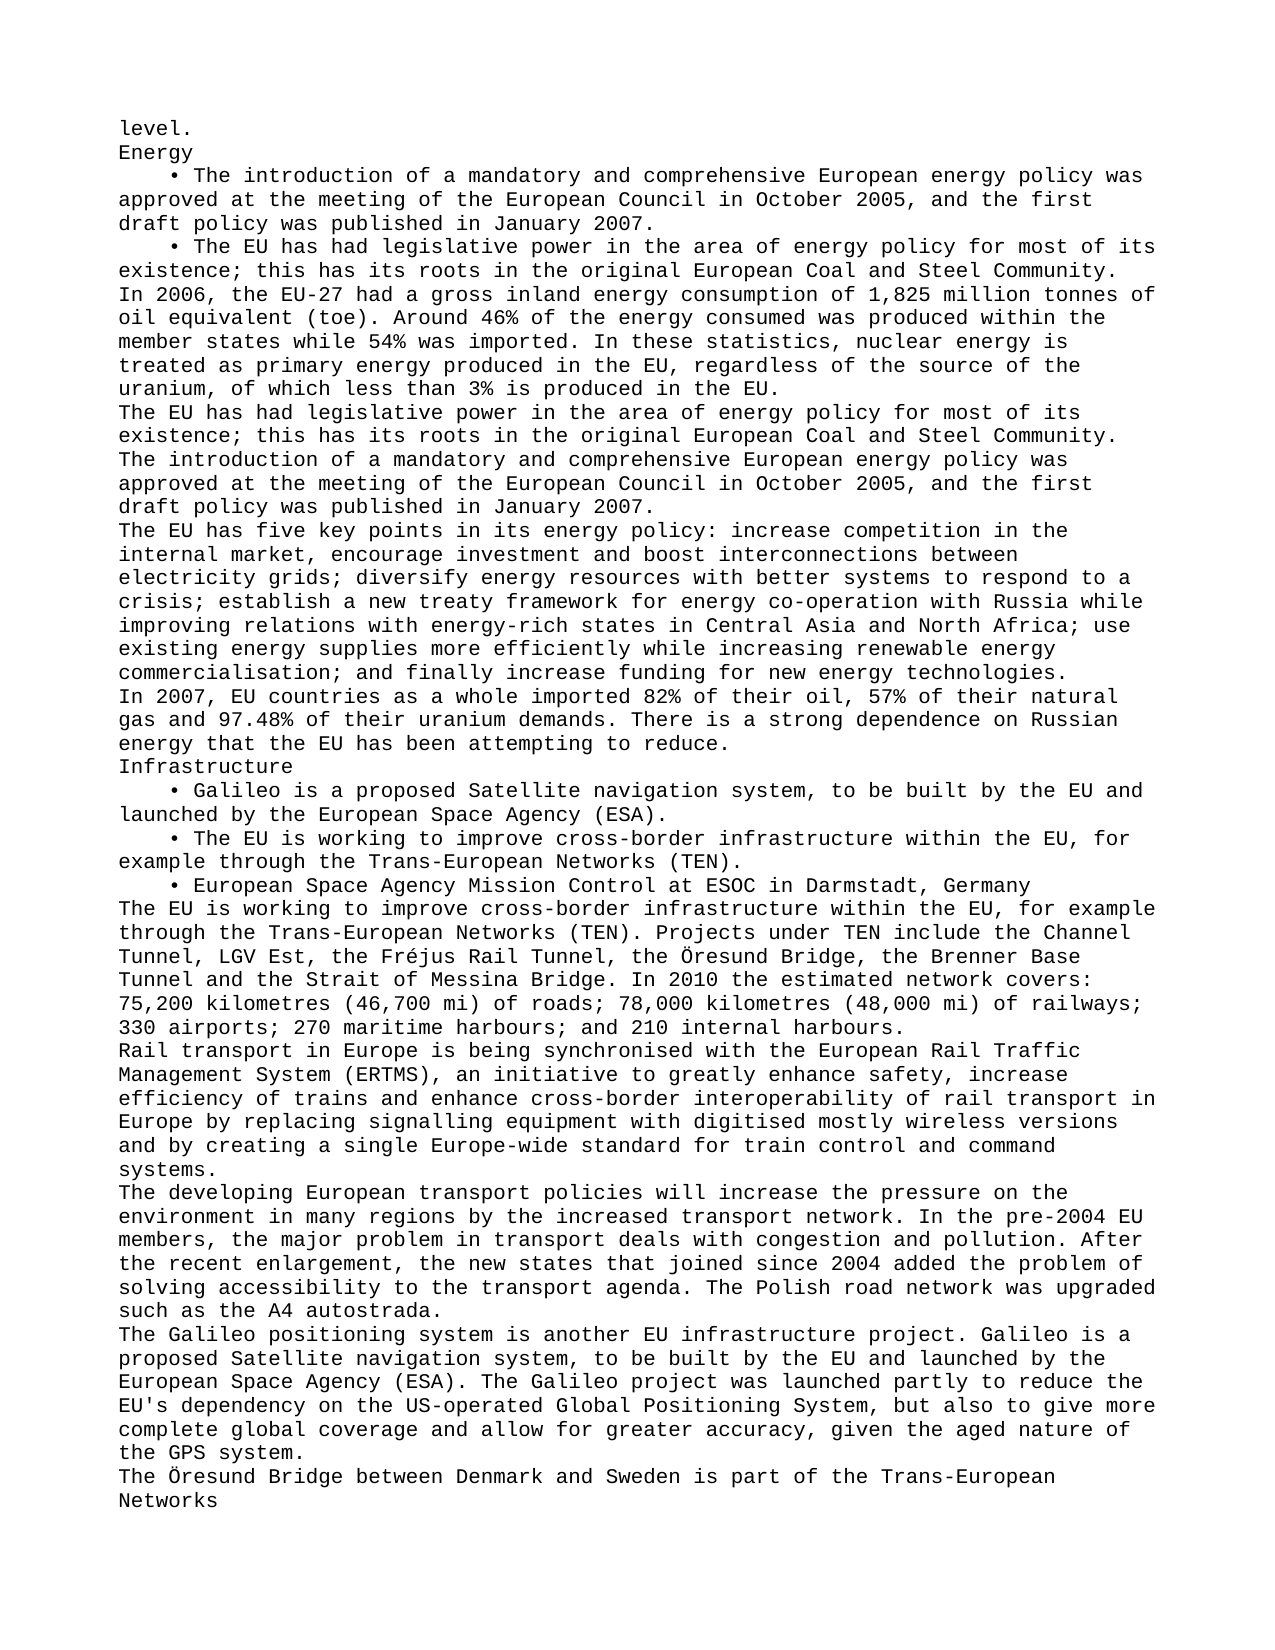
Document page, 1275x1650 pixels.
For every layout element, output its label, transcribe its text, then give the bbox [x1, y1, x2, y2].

text In 2006, the EU-27 had a gross inland energy consumption of 1,825 million tonnes of oil equivalent (toe). Around 46% of the energy consumed was produced within the member states while 54% was imported. In these statistics, nuclear energy is treated as primary energy produced in the EU, regardless of the source of the uranium, of which less than 3% is produced in the EU. [118, 284, 1157, 402]
text • The EU is working to improve cross-border infrastructure within the EU, for example through the Trans-European Networks (TEN). [118, 827, 1157, 875]
text • Galileo is a proposed Satellite navigation system, to be built by the EU and launched by the European Space Agency (ESA). [118, 780, 1157, 827]
text level. [118, 118, 1157, 142]
text The Öresund Bridge between Denmark and Sweden is part of the Trans-European Networks [118, 1466, 1157, 1513]
text • European Space Agency Mission Control at ESOC in Darmstadt, Germany [118, 875, 1157, 898]
text The developing European transport policies will increase the pressure on the environment in many regions by the increased transport network. In the pre-2004 EU members, the major problem in transport deals with congestion and pollution. After the recent enlargement, the new states that joined since 2004 added the problem of solving accessibility to the transport agenda. The Polish road network was upgraded such as the A4 autostrada. [118, 1182, 1157, 1324]
text Infrastructure [118, 757, 1157, 780]
text Energy [118, 142, 1157, 165]
text The EU has had legislative power in the area of energy policy for most of its existence; this has its roots in the original European Coal and Steel Community. The introduction of a mandatory and comprehensive European energy policy was approved at the meeting of the European Council in October 2005, and the first draft policy was published in January 2007. [118, 402, 1157, 520]
text The Galileo positioning system is another EU infrastructure project. Galileo is a proposed Satellite navigation system, to be built by the EU and launched by the European Space Agency (ESA). The Galileo project was launched partly to reduce the EU's dependency on the US-operated Global Positioning System, but also to give more complete global coverage and allow for greater accuracy, given the aged nature of the GPS system. [118, 1324, 1157, 1466]
text In 2007, EU countries as a whole imported 82% of their oil, 57% of their natural gas and 97.48% of their uranium demands. There is a strong dependence on Russian energy that the EU has been attempting to reduce. [118, 686, 1157, 757]
text The EU has five key points in its energy policy: increase competition in the internal market, encourage investment and boost interconnections between electricity grids; diversify energy resources with better systems to respond to a crisis; establish a new treaty framework for energy co-operation with Russia while improving relations with energy-rich states in Central Asia and North Africa; use existing energy supplies more efficiently while increasing renewable energy commercialisation; and finally increase funding for new energy technologies. [118, 520, 1157, 686]
text • The introduction of a mandatory and comprehensive European energy policy was approved at the meeting of the European Council in October 2005, and the first draft policy was published in January 2007. [118, 165, 1157, 236]
text Rail transport in Europe is being synchronised with the European Rail Traffic Management System (ERTMS), an initiative to greatly enhance safety, increase efficiency of trains and enhance cross-border interoperability of rail transport in Europe by replacing signalling equipment with digitised mostly wireless versions and by creating a single Europe-wide standard for train control and command systems. [118, 1040, 1157, 1182]
text • The EU has had legislative power in the area of energy policy for most of its existence; this has its roots in the original European Coal and Steel Community. [118, 236, 1157, 284]
text The EU is working to improve cross-border infrastructure within the EU, for example through the Trans-European Networks (TEN). Projects under TEN include the Channel Tunnel, LGV Est, the Fréjus Rail Tunnel, the Öresund Bridge, the Brenner Base Tunnel and the Strait of Messina Bridge. In 2010 the estimated network covers: 75,200 kilometres (46,700 mi) of roads; 78,000 kilometres (48,000 mi) of railways; 330 airports; 270 maritime harbours; and 210 internal harbours. [118, 898, 1157, 1040]
